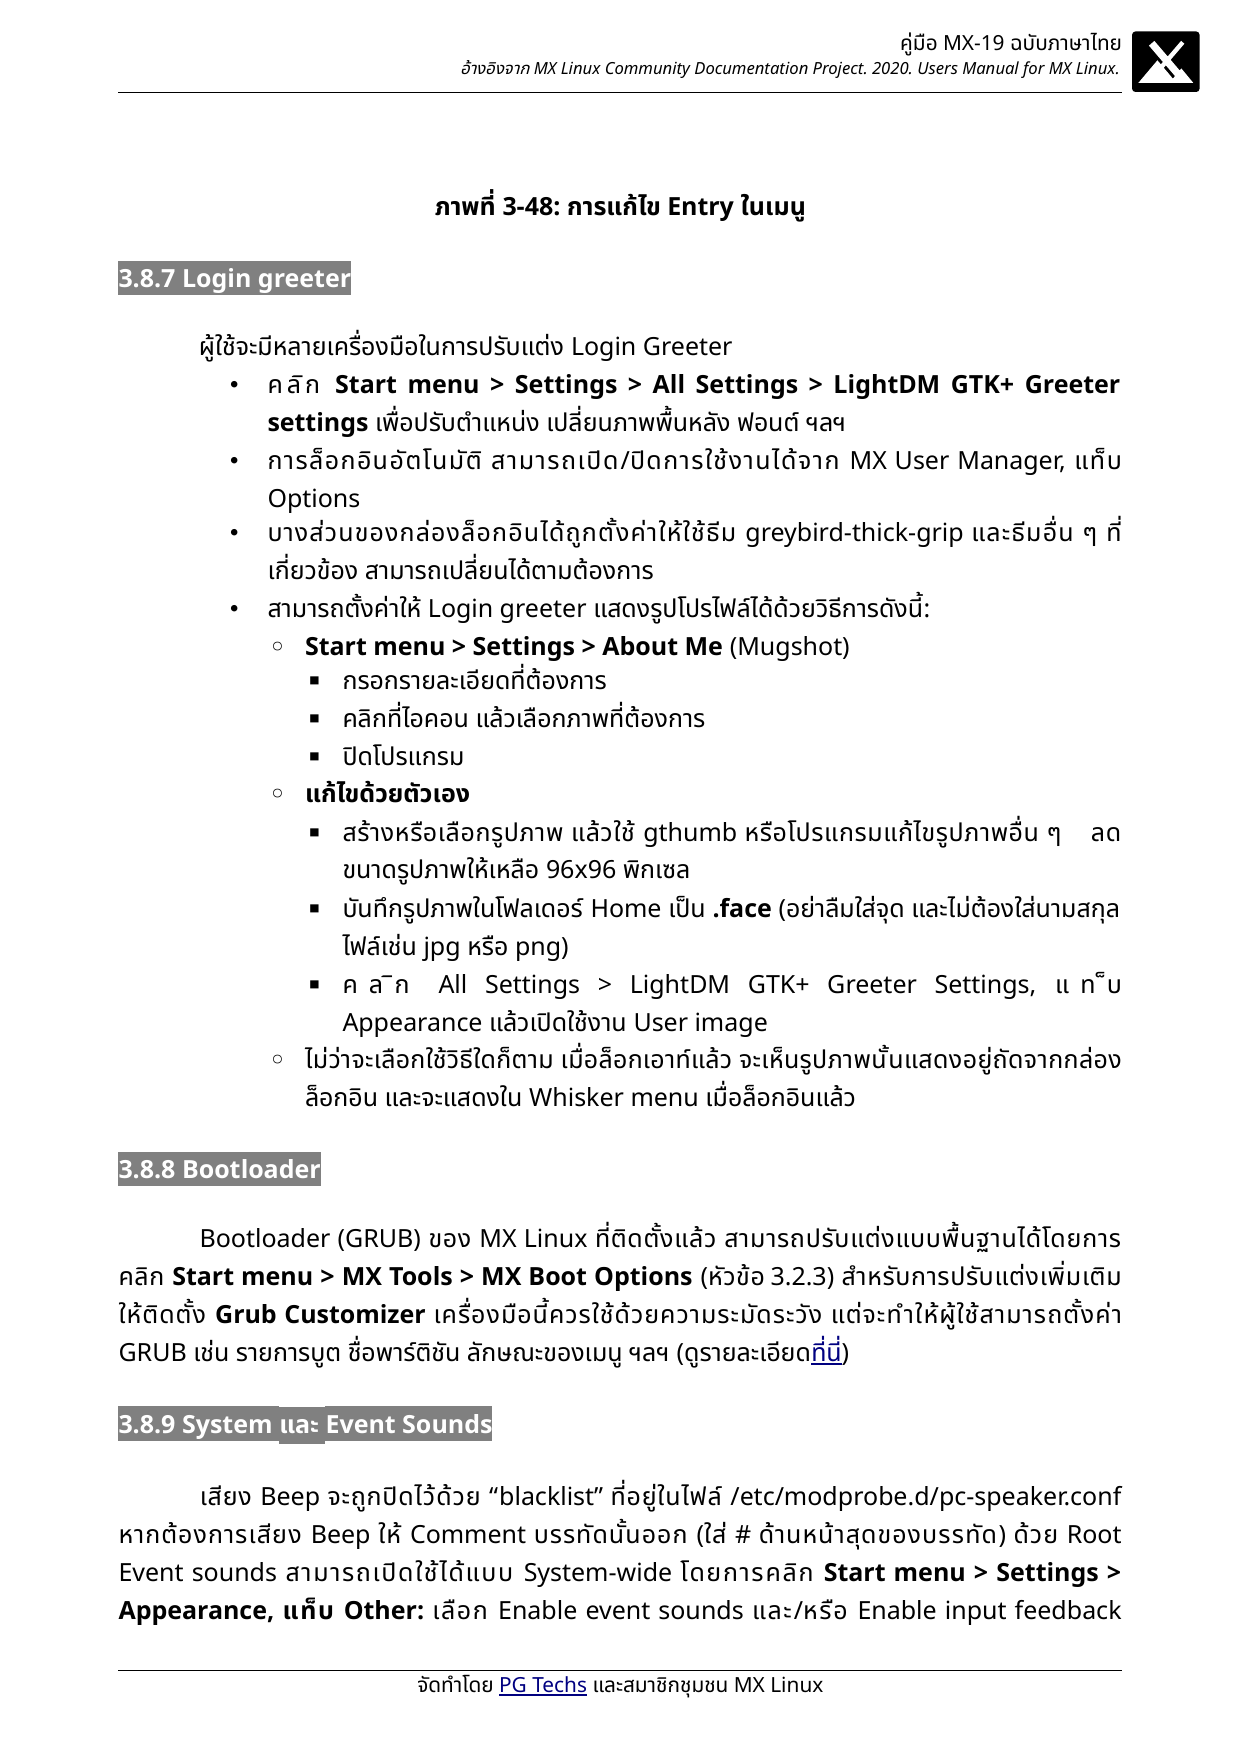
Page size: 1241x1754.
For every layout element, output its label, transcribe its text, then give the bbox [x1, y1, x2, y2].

text 3.8.9 System และ Event Sounds [118, 1406, 1122, 1444]
text ผู้ใช้จะมีหลายเครื่องมือในการปรับแต่ง Login Greeter [118, 329, 1122, 367]
list คลิก All Settings > LightDM GTK+ Greeter Settings, แท็บ Appearance แล้วเปิดใช้งาน User image [305, 966, 1122, 1042]
list คลิกที่ไอคอน แล้วเลือกภาพที่ต้องการ [305, 701, 1122, 738]
list บางส่วนของกล่องล็อกอินได้ถูกตั้งค่าให้ใช้ธีม greybird-thick-grip และธีมอื่น ๆ ที่เกี่ยวข้อง สามารถเปลี่ยนได้ตามต้องการ [230, 515, 1122, 591]
text เสียง Beep จะถูกปิดไว้ด้วย “blacklist” ที่อยู่ในไฟล์ /etc/modprobe.d/pc-speaker.conf หากต้องการเสียง Beep ให้ Comment บรรทัดนั้นออก (ใส่ # ด้านหน้าสุดของบรรทัด) ด้วย Root Event sounds สามารถเปิดใช้ได้แบบ System-wide โดยการคลิก Start menu > Settings > Appearance, แท็บ Other: เลือก Enable event sounds และ/หรือ Enable input feedback [118, 1478, 1122, 1631]
list แก้ไขด้วยตัวเอง [267, 776, 1122, 814]
list บันทึกรูปภาพในโฟลเดอร์ Home เป็น .face (อย่าลืมใส่จุด และไม่ต้องใส่นามสกุลไฟล์เช่น jpg หรือ png) [305, 890, 1122, 966]
list สามารถตั้งค่าให้ Login greeter แสดงรูปโปรไฟล์ได้ด้วยวิธีการดังนี้: [230, 591, 1122, 629]
list การล็อกอินอัตโนมัติ สามารถเปิด/ปิดการใช้งานได้จาก MX User Manager, แท็บ Options [230, 443, 1122, 515]
list ปิดโปรแกรม [305, 738, 1122, 776]
list Start menu > Settings > About Me (Mugshot) [267, 629, 1122, 663]
list กรอกรายละเอียดที่ต้องการ [305, 663, 1122, 701]
text Bootloader (GRUB) ของ MX Linux ที่ติดตั้งแล้ว สามารถปรับแต่งแบบพื้นฐานได้โดยการคลิก Start menu > MX Tools > MX Boot Options (หัวข้อ3.2.3) สำหรับการปรับแต่งเพิ่มเติม ให้ติดตั้ง Grub Customizer เครื่องมือนี้ควรใช้ด้วยความระมัดระวัง แต่จะทำให้ผู้ใช้สามารถตั้งค่า GRUB เช่น รายการบูต ชื่อพาร์ติชัน ลักษณะของเมนู ฯลฯ (ดูรายละเอียดที่นี่) [118, 1220, 1122, 1372]
text 3.8.7 Login greeter [118, 261, 1122, 295]
text 3.8.8 Bootloader [118, 1152, 1122, 1186]
text ภาพที่ 3-48: การแก้ไข Entry ในเมนู [118, 189, 1122, 227]
list คลิก Start menu > Settings > All Settings > LightDM GTK+ Greeter settings เพื่อปรับตำแหน่ง เปลี่ยนภาพพื้นหลัง ฟอนต์ ฯลฯ [230, 367, 1122, 443]
list สร้างหรือเลือกรูปภาพ แล้วใช้ gthumb หรือโปรแกรมแก้ไขรูปภาพอื่น ๆ ลดขนาดรูปภาพให้เหลือ 96x96 พิกเซล [305, 814, 1122, 890]
list ไม่ว่าจะเลือกใช้วิธีใดก็ตาม เมื่อล็อกเอาท์แล้ว จะเห็นรูปภาพนั้นแสดงอยู่ถัดจากกล่องล็อกอิน และจะแสดงใน Whisker menu เมื่อล็อกอินแล้ว [267, 1042, 1122, 1118]
